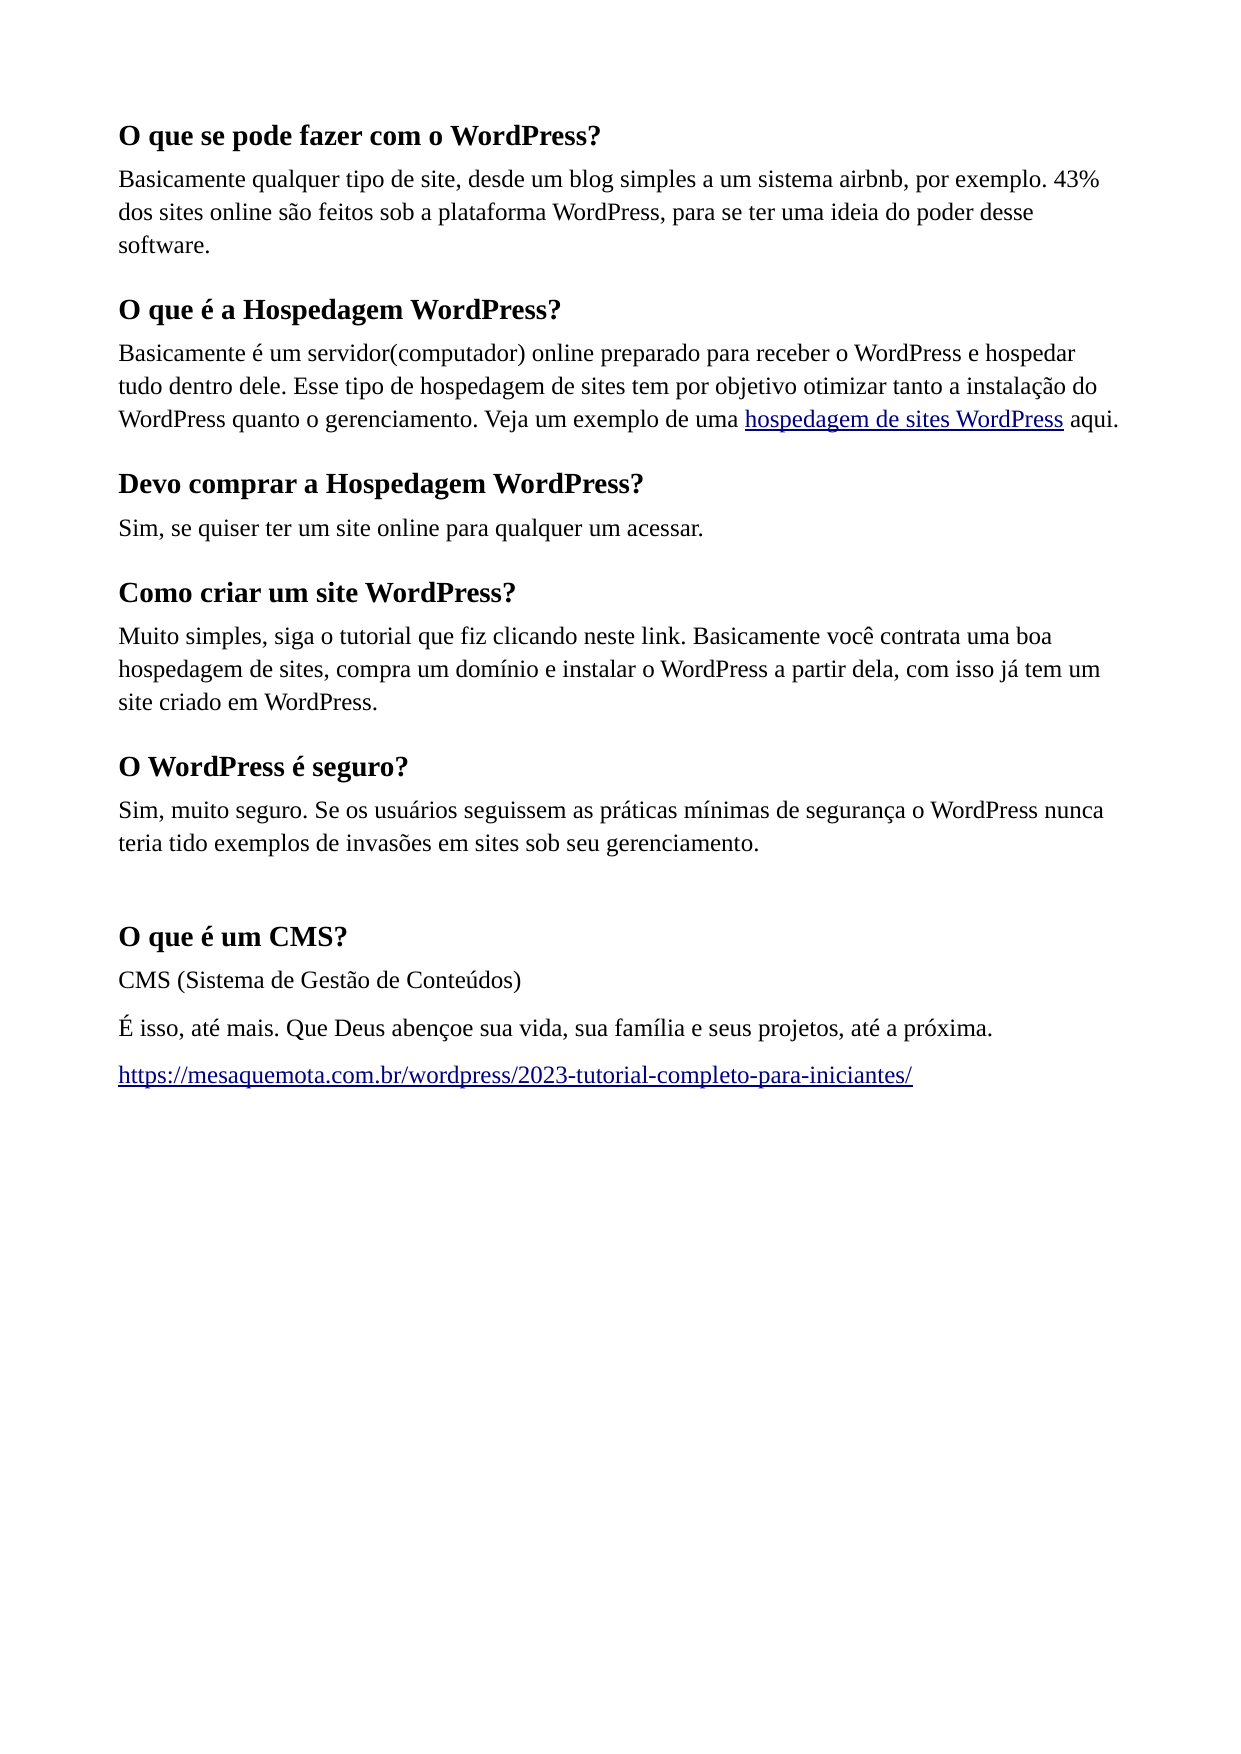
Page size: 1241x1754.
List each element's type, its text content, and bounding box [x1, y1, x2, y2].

subtitle Devo comprar a Hospedagem WordPress? [118, 467, 1122, 500]
text É isso, até mais. Que Deus abençoe sua vida, sua família e seus projetos, até a próxima. [118, 1013, 1122, 1042]
subtitle O que se pode fazer com o WordPress? [118, 118, 1122, 152]
text Muito simples, siga o tutorial que fiz clicando neste link. Basicamente você contrata uma boa hospedagem de sites, compra um domínio e instalar o WordPress a partir dela, com isso já tem um site criado em WordPress. [118, 621, 1122, 716]
subtitle Como criar um site WordPress? [118, 575, 1122, 608]
text Sim, muito seguro. Se os usuários seguissem as práticas mínimas de segurança o WordPress nunca teria tido exemplos de invasões em sites sob seu gerenciamento. [118, 795, 1122, 857]
text Basicamente é um servidor(computador) online preparado para receber o WordPress e hospedar tudo dentro dele. Esse tipo de hospedagem de sites tem por objetivo otimizar tanto a instalação do WordPress quanto o gerenciamento. Veja um exemplo de uma hospedagem de sites WordPress aqui. [118, 338, 1122, 433]
text Sim, se quiser ter um site online para qualquer um acessar. [118, 513, 1122, 541]
text https://mesaquemota.com.br/wordpress/2023-tutorial-completo-para-iniciantes/ [118, 1060, 1122, 1089]
subtitle O que é um CMS? [118, 919, 1122, 953]
text Basicamente qualquer tipo de site, desde um blog simples a um sistema airbnb, por exemplo. 43% dos sites online são feitos sob a plataforma WordPress, para se ter uma ideia do poder desse software. [118, 164, 1122, 259]
subtitle O WordPress é seguro? [118, 749, 1122, 783]
subtitle O que é a Hospedagem WordPress? [118, 292, 1122, 326]
text CMS (Sistema de Gestão de Conteúdos) [118, 965, 1122, 994]
